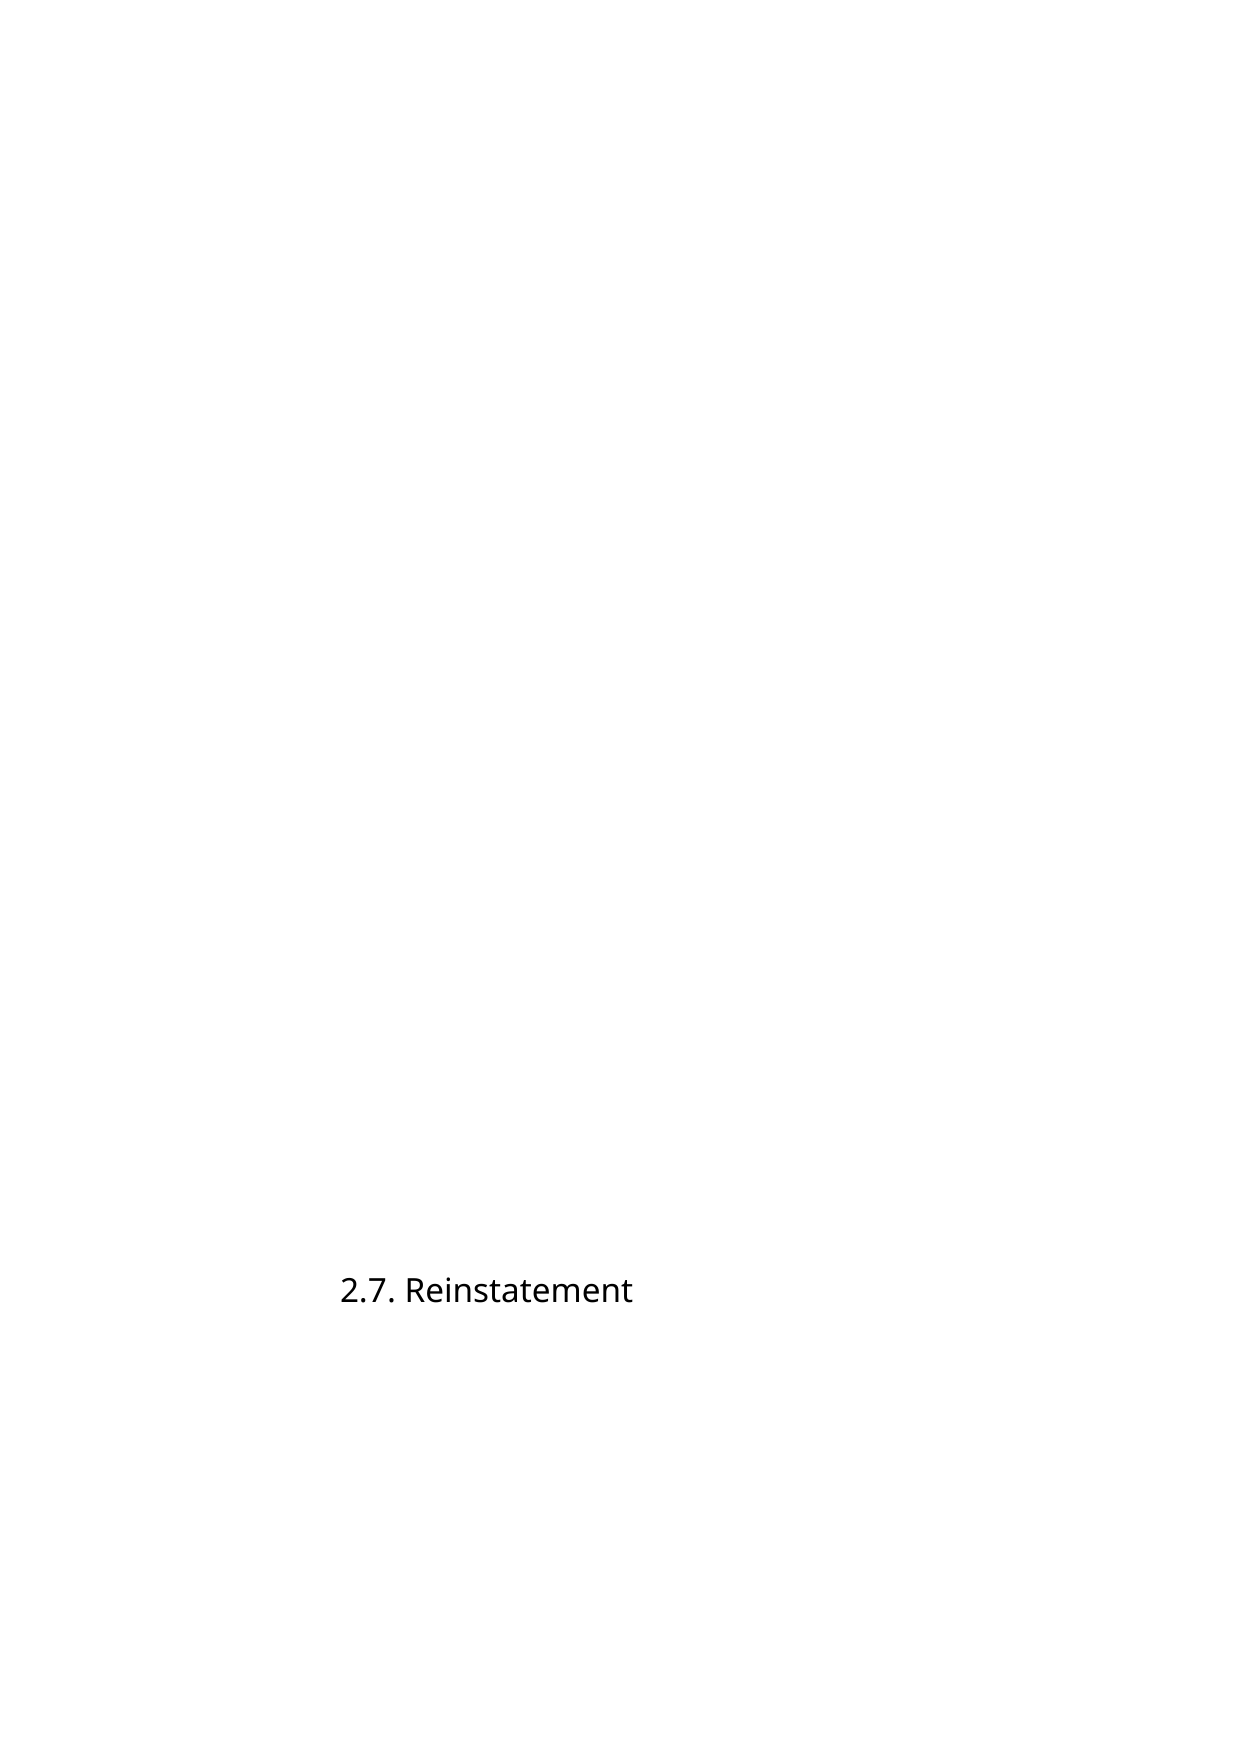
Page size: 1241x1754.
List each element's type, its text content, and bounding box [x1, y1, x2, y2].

text 2.7. Reinstatement [340, 1266, 1122, 1312]
